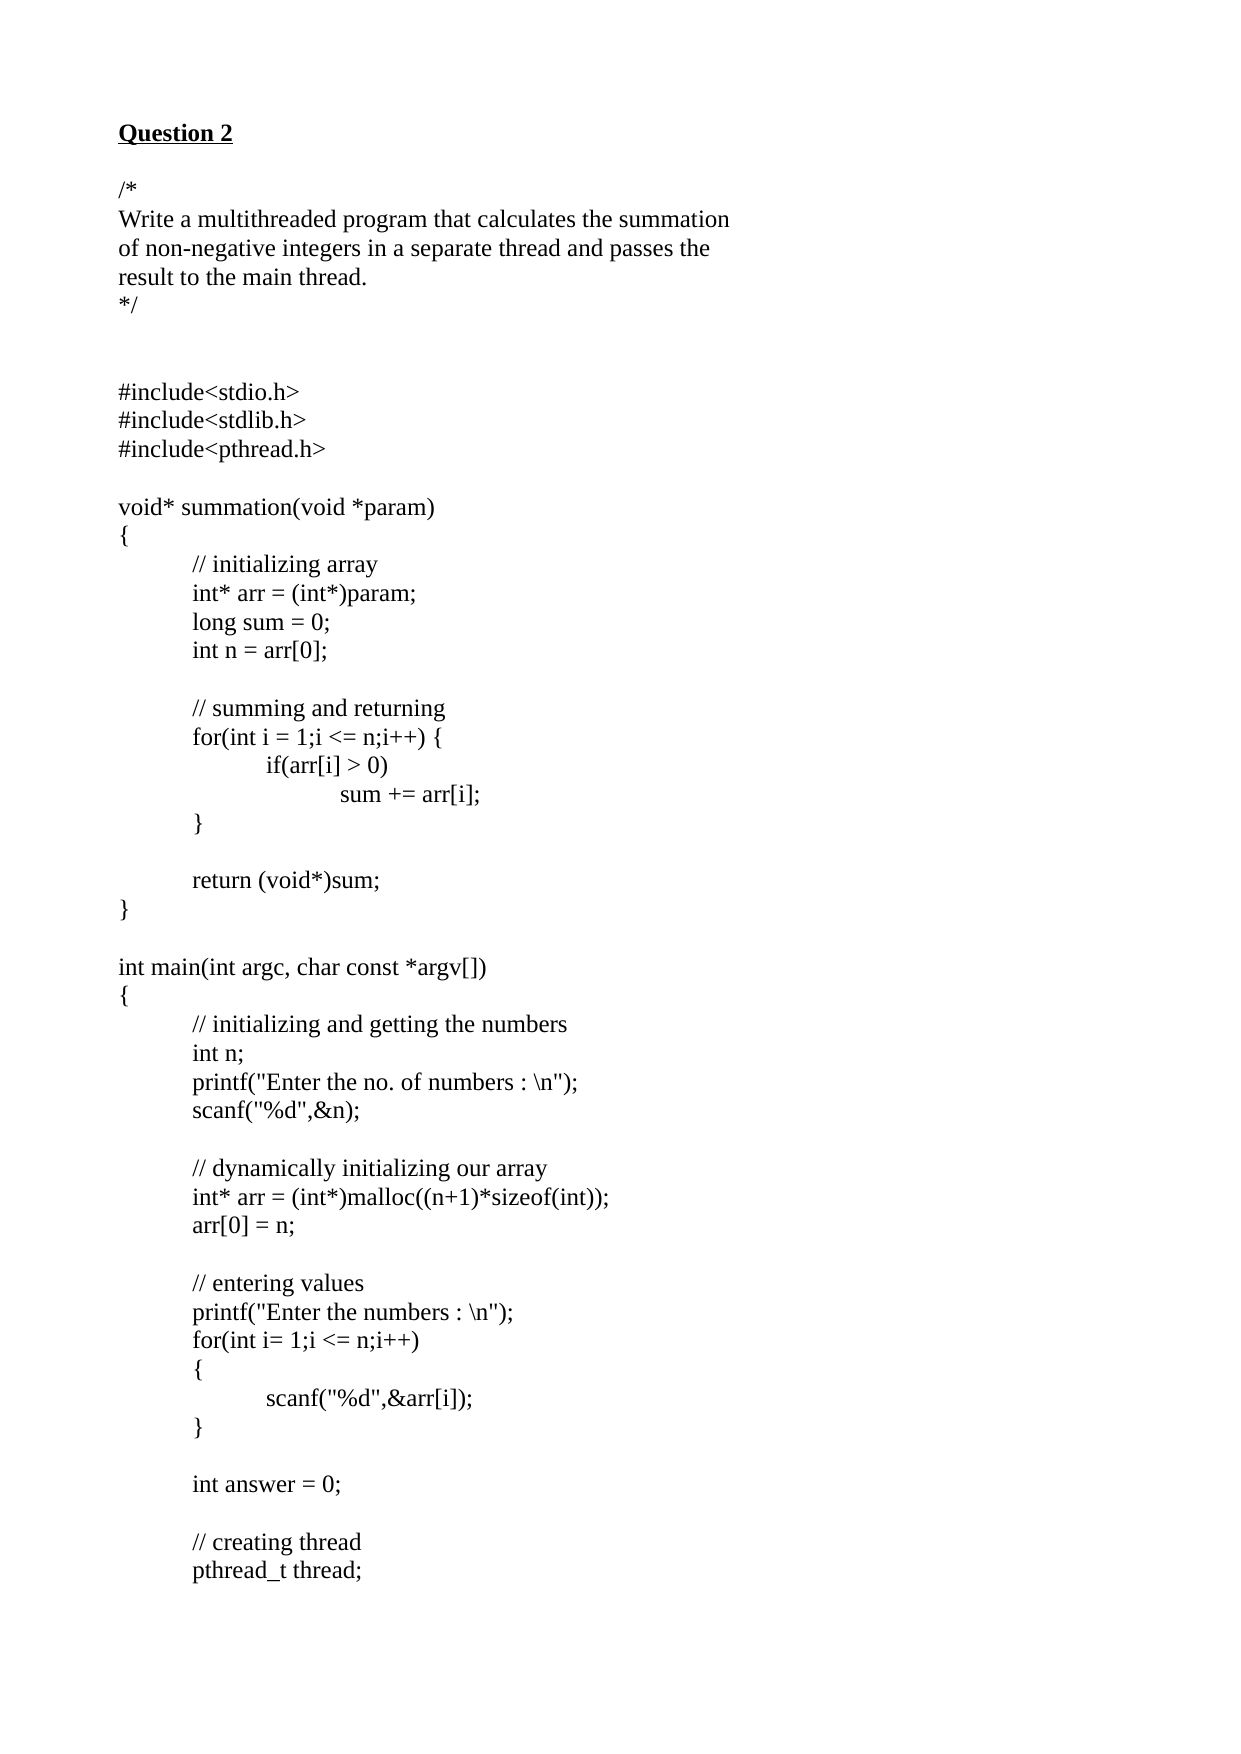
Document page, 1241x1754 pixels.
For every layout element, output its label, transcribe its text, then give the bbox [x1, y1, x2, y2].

text sum += arr[i]; [118, 779, 1122, 808]
text } [118, 808, 1122, 837]
text scanf("%d",&arr[i]); [118, 1383, 1122, 1412]
text int* arr = (int*)param; [118, 578, 1122, 607]
text Question 2 [118, 118, 1122, 147]
text if(arr[i] > 0) [118, 751, 1122, 779]
text #include<pthread.h> [118, 434, 1122, 463]
text for(int i= 1;i <= n;i++) [118, 1326, 1122, 1354]
text pthread_t thread; [118, 1556, 1122, 1584]
text // initializing and getting the numbers [118, 1009, 1122, 1038]
text // entering values [118, 1268, 1122, 1297]
text /* [118, 176, 1122, 204]
text long sum = 0; [118, 607, 1122, 636]
text } [118, 1412, 1122, 1441]
text of non-negative integers in a separate thread and passes the [118, 233, 1122, 262]
text int main(int argc, char const *argv[]) [118, 952, 1122, 981]
text Write a multithreaded program that calculates the summation [118, 204, 1122, 233]
text #include<stdio.h> [118, 377, 1122, 406]
text } [118, 894, 1122, 923]
text return (void*)sum; [118, 866, 1122, 894]
text printf("Enter the numbers : \n"); [118, 1297, 1122, 1326]
text { [118, 981, 1122, 1009]
text // initializing array [118, 549, 1122, 578]
text scanf("%d",&n); [118, 1096, 1122, 1124]
text void* summation(void *param) [118, 492, 1122, 521]
text #include<stdlib.h> [118, 406, 1122, 434]
text int answer = 0; [118, 1469, 1122, 1498]
text */ [118, 291, 1122, 319]
text { [118, 1354, 1122, 1383]
text int* arr = (int*)malloc((n+1)*sizeof(int)); [118, 1182, 1122, 1211]
text printf("Enter the no. of numbers : \n"); [118, 1067, 1122, 1096]
text // summing and returning [118, 693, 1122, 722]
text // dynamically initializing our array [118, 1153, 1122, 1182]
text int n; [118, 1038, 1122, 1067]
text int n = arr[0]; [118, 636, 1122, 664]
text for(int i = 1;i <= n;i++) { [118, 722, 1122, 751]
text { [118, 521, 1122, 549]
text result to the main thread. [118, 262, 1122, 291]
text arr[0] = n; [118, 1211, 1122, 1239]
text // creating thread [118, 1527, 1122, 1556]
